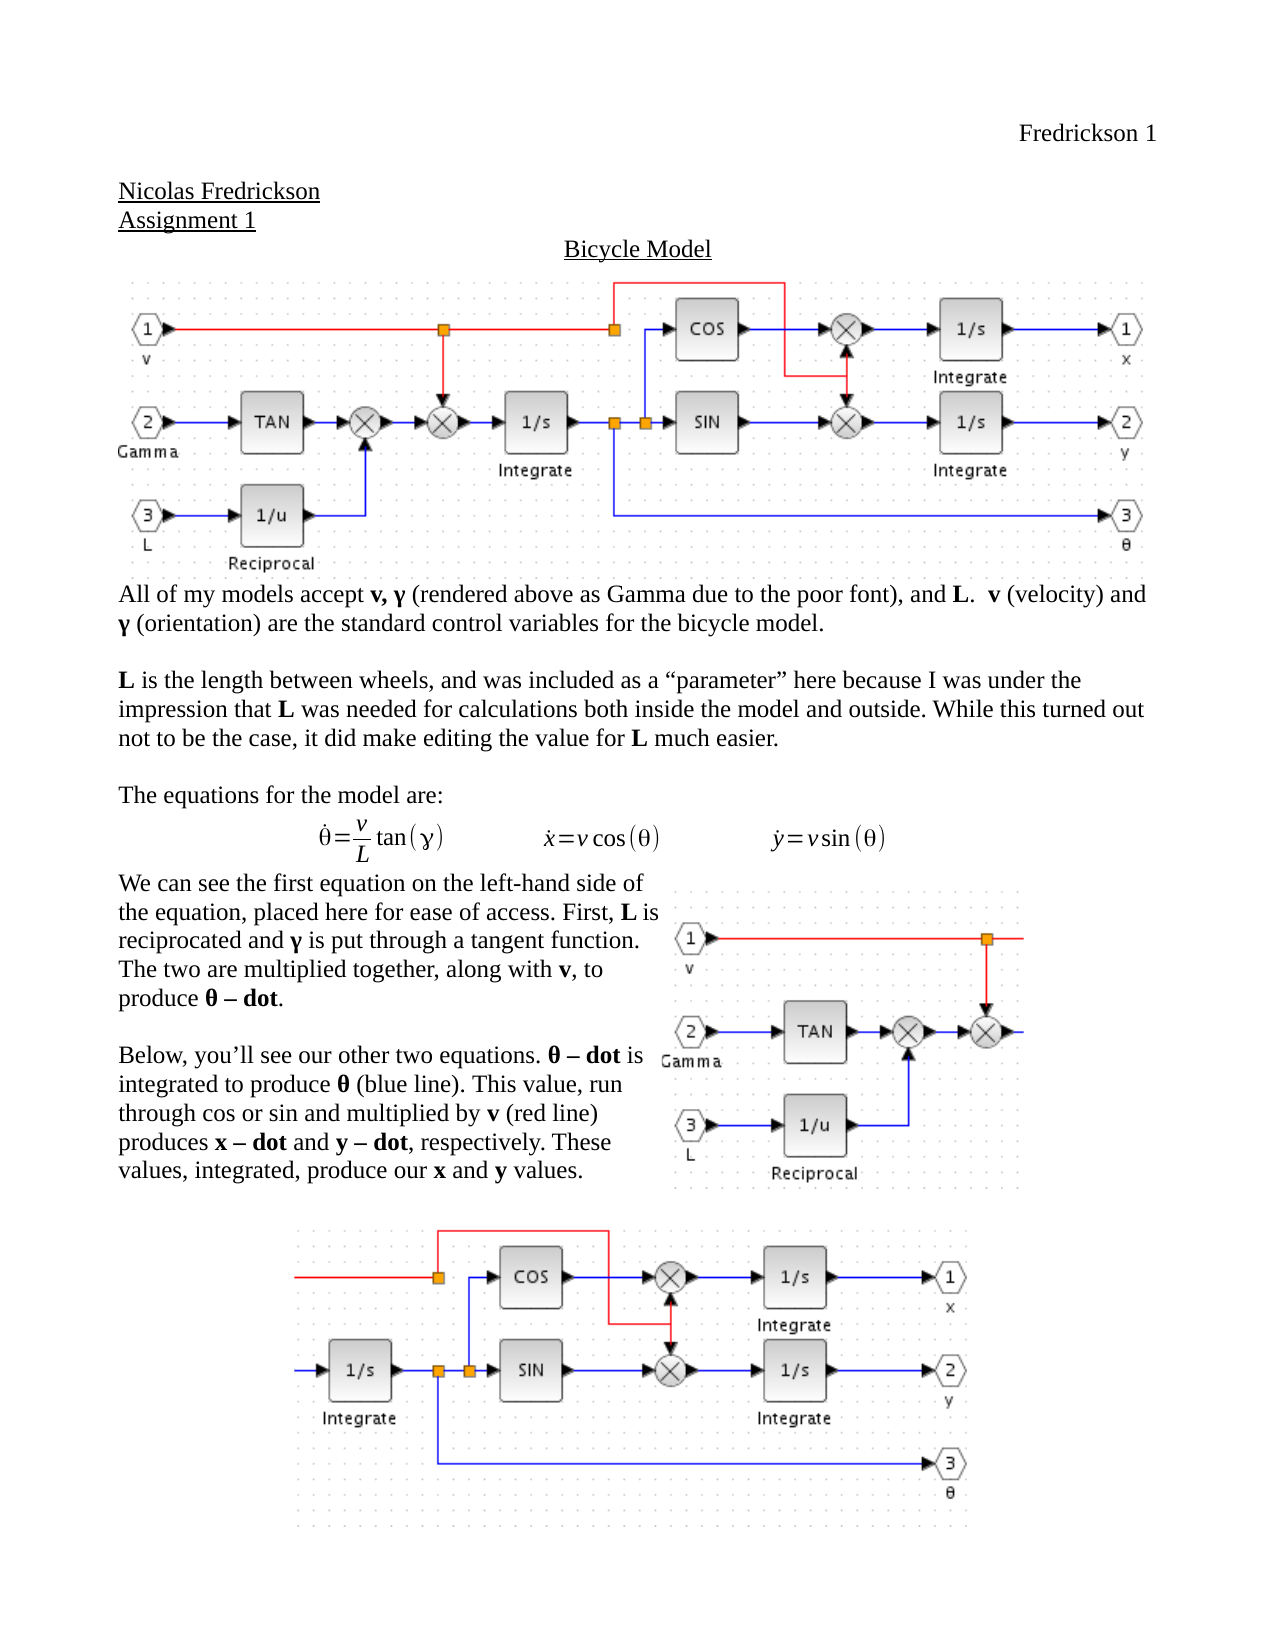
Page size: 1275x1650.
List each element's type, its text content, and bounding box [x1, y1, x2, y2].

text Bicycle Model [118, 234, 1157, 263]
text The equations for the model are: [118, 780, 1157, 809]
picture [118, 270, 1157, 579]
text Assignment 1 [118, 205, 1157, 234]
text Below, you’ll see our other two equations. θ – dot is integrated to produce θ (blue line). This value, run through cos or sin and multiplied by v (red line) produces x – dot and y – dot, respectively. These values, integrated, produce our x and y values. [118, 1041, 661, 1184]
text [1024, 1041, 1157, 1184]
text Nicolas Fredrickson [118, 176, 1157, 205]
picture [661, 879, 1024, 1189]
text L is the length between wheels, and was included as a “parameter” here because I was under the impression that L was needed for calculations both inside the model and outside. While this turned out not to be the case, it did make editing the value for L much easier. [118, 665, 1157, 752]
text [118, 263, 1157, 270]
text All of my models accept v, γ (rendered above as Gamma due to the poor font), and L. v (velocity) and γ (orientation) are the standard control variables for the bicycle model. [118, 579, 1157, 637]
picture [294, 1218, 981, 1527]
text We can see the first equation on the left-hand side of the equation, placed here for ease of access. First, L is reciprocated and γ is put through a tangent function. The two are multiplied together, along with v, to produce θ – dot. [118, 809, 1157, 1012]
